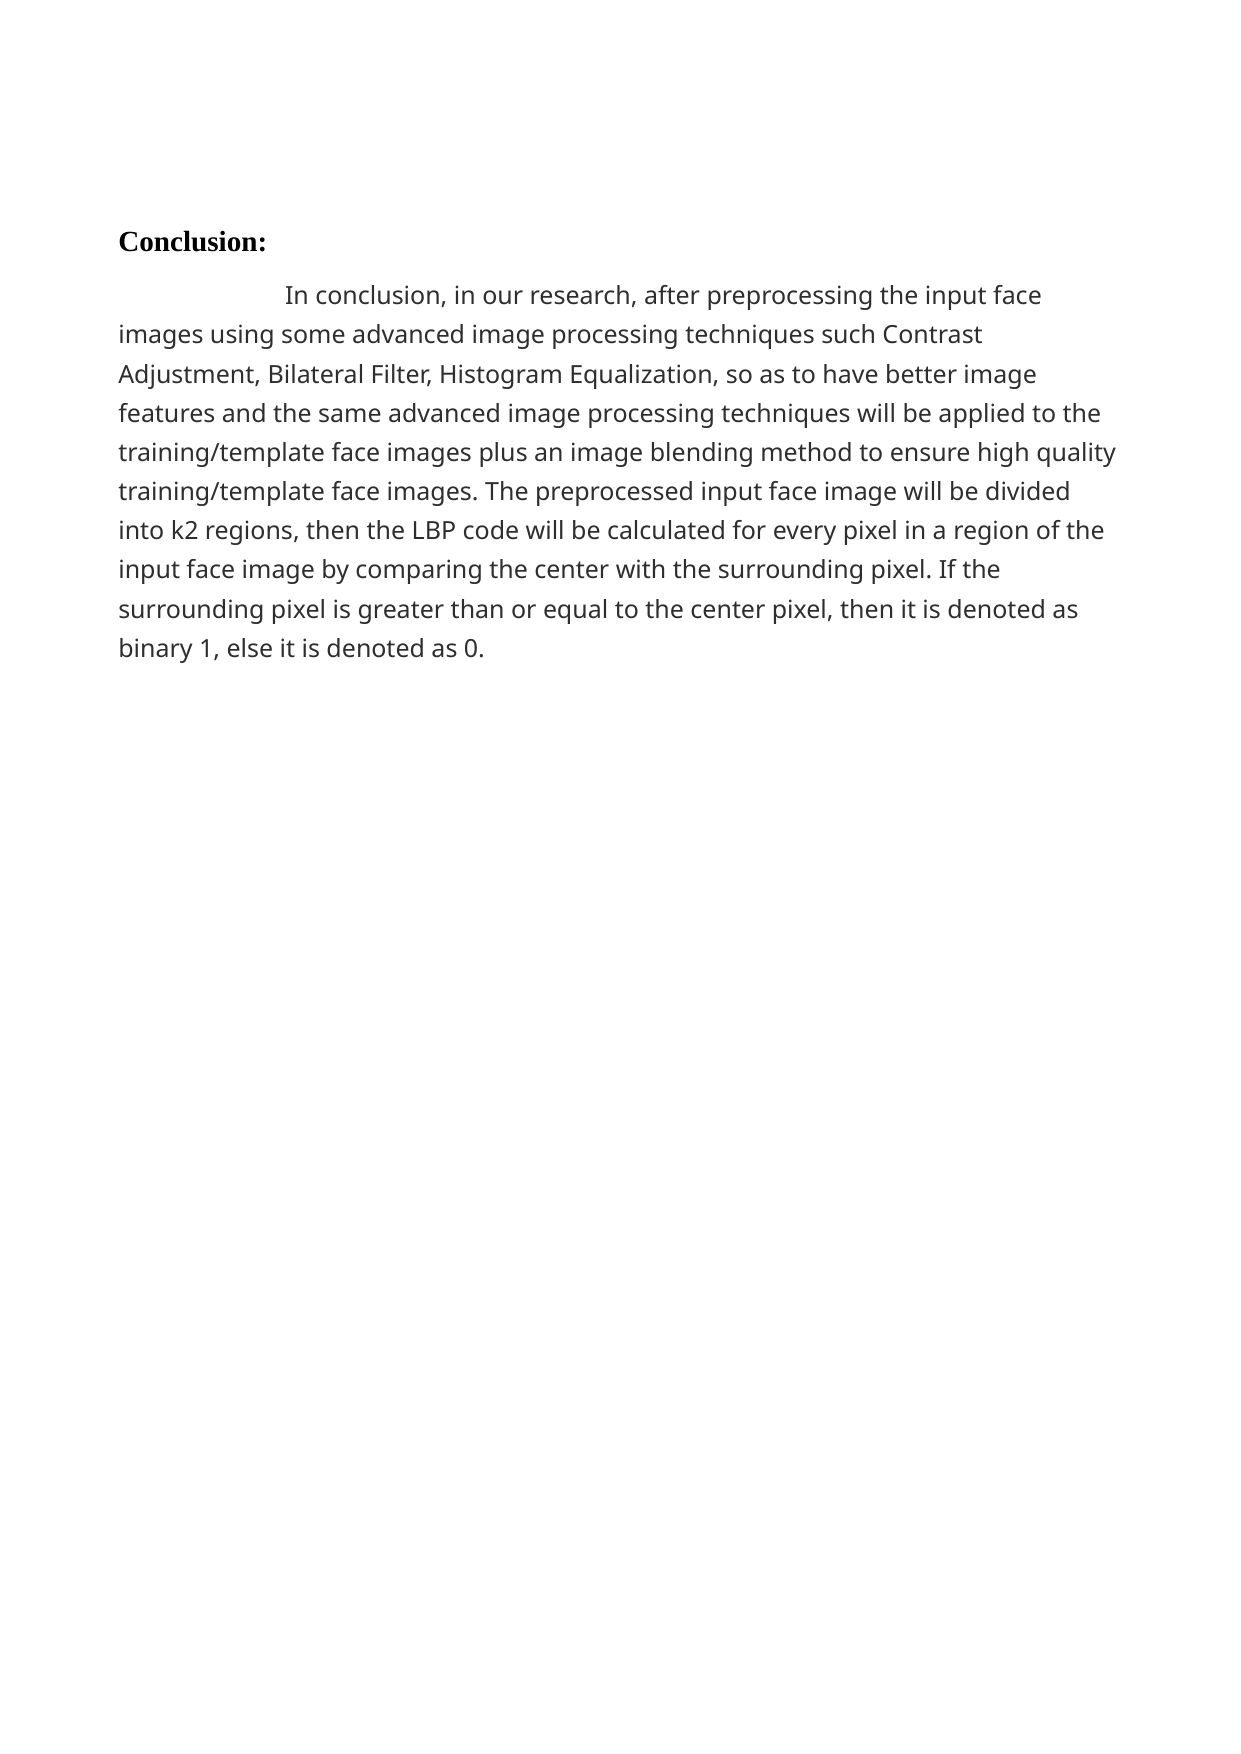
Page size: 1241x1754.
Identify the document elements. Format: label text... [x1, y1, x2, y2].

text Conclusion: [118, 224, 1122, 258]
text In conclusion, in our research, after preprocessing the input face images using some advanced image processing techniques such Contrast Adjustment, Bilateral Filter, Histogram Equalization, so as to have better image features and the same advanced image processing techniques will be applied to the training/template face images plus an image blending method to ensure high quality training/template face images. The preprocessed input face image will be divided into k2 regions, then the LBP code will be calculated for every pixel in a region of the input face image by comparing the center with the surrounding pixel. If the surrounding pixel is greater than or equal to the center pixel, then it is denoted as binary 1, else it is denoted as 0. [118, 277, 1122, 664]
